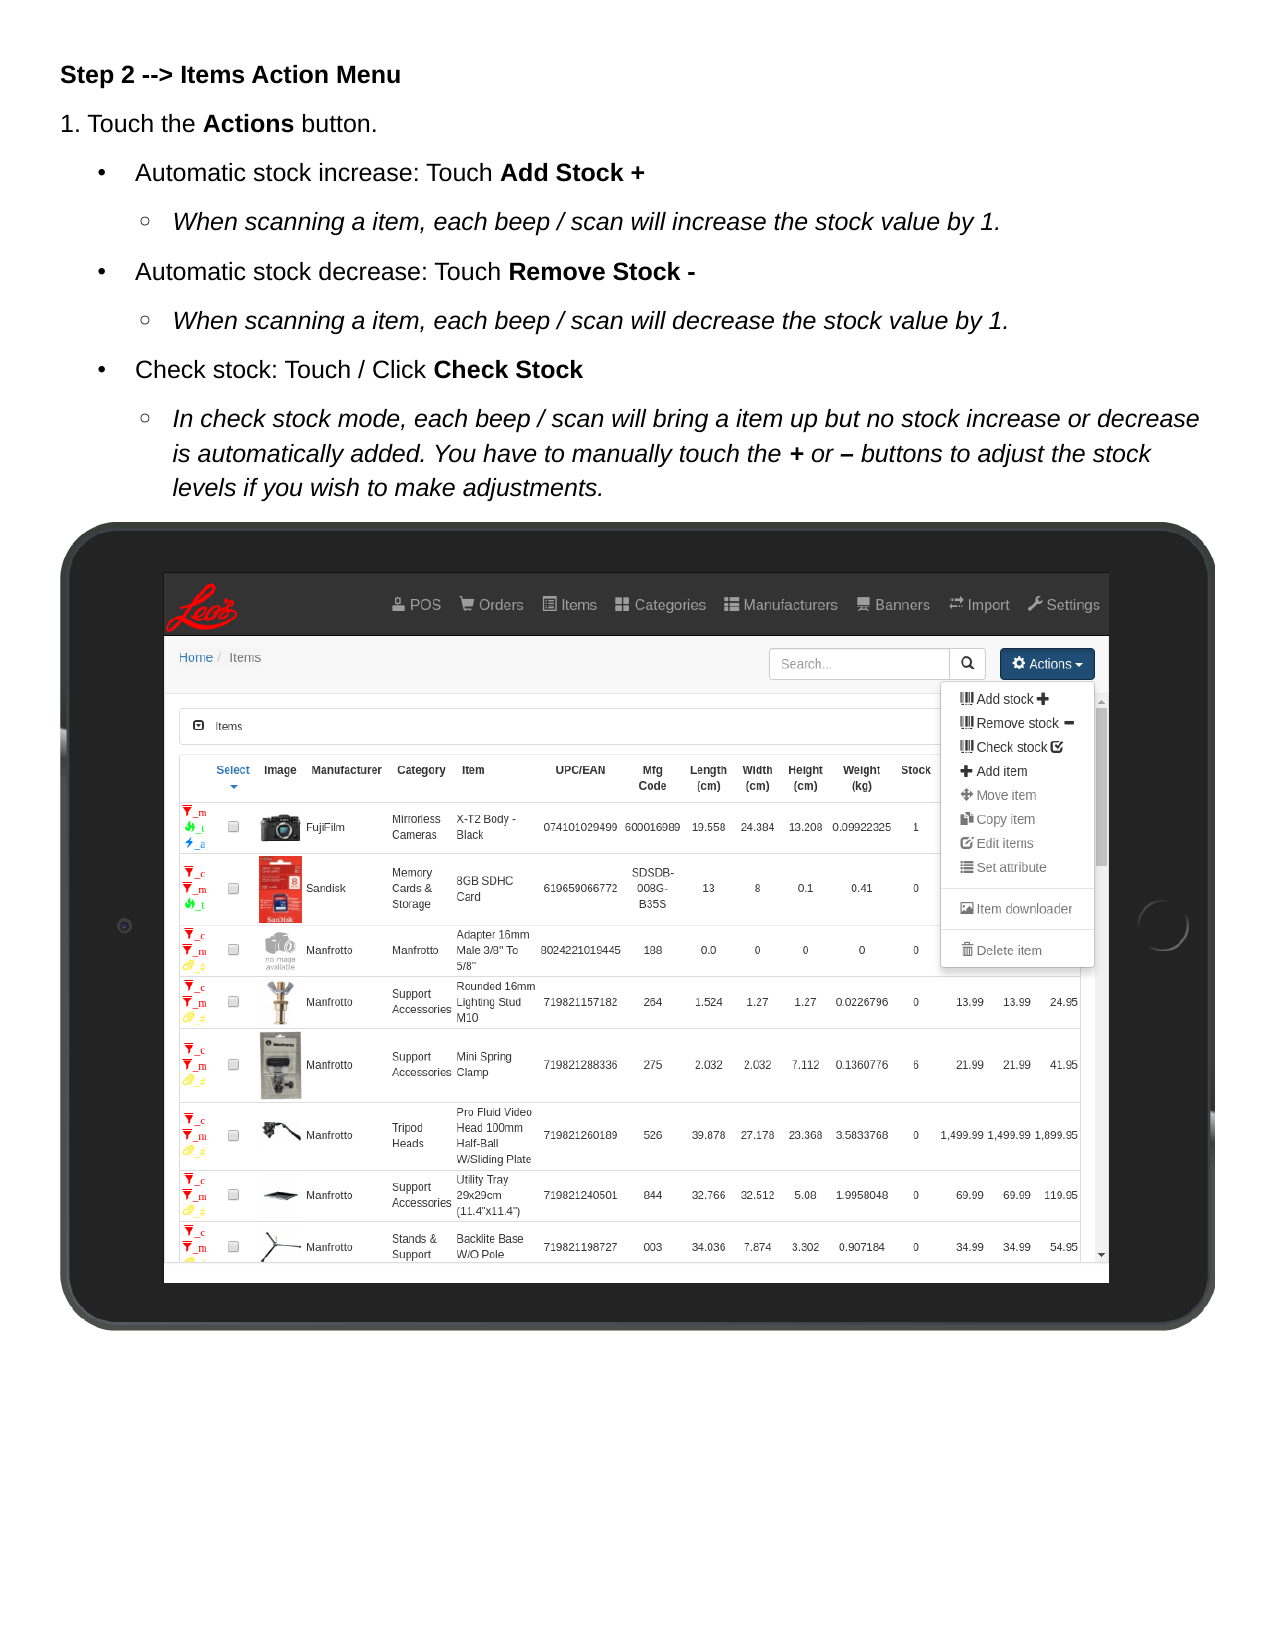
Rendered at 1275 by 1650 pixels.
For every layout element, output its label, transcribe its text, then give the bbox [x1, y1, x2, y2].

list Automatic stock increase: Touch Add Stock + [97, 158, 1215, 187]
list When scanning a item, each beep / scan will decrease the stock value by 1. [135, 306, 1215, 334]
text Step 2 --> Items Action Menu [60, 60, 1215, 89]
list Automatic stock decrease: Touch Remove Stock - [97, 256, 1215, 285]
list When scanning a item, each beep / scan will increase the stock value by 1. [135, 207, 1215, 236]
list Check stock: Touch / Click Check Stock [97, 355, 1215, 384]
text 1. Touch the Actions button. [60, 109, 1215, 138]
list In check stock mode, each beep / scan will bring a item up but no stock increase or decrease is automatically added. You have to manually touch the + or – buttons to adjust the stock levels if you wish to make adjustments. [135, 404, 1215, 502]
picture [60, 522, 1215, 1331]
